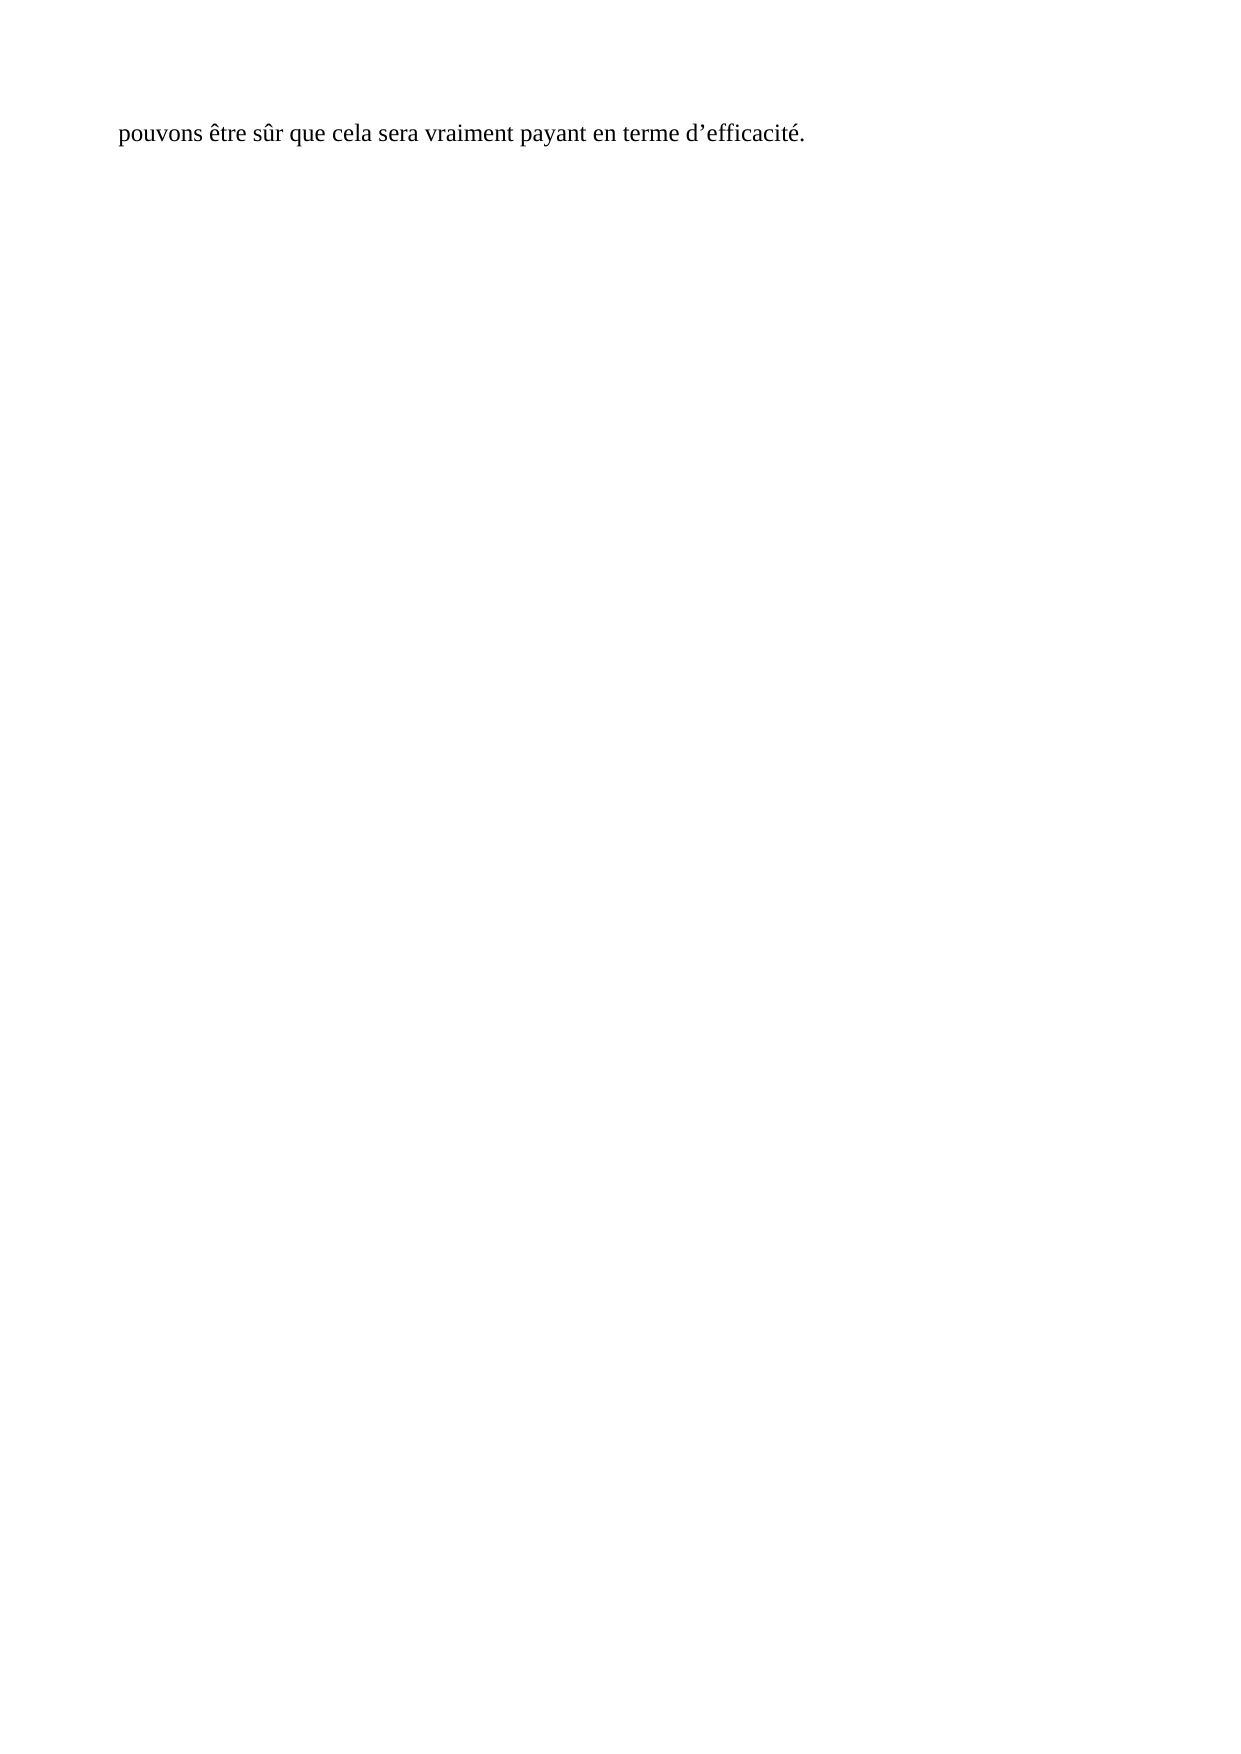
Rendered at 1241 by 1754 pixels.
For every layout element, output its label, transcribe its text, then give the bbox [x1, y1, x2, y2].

text pouvons être sûr que cela sera vraiment payant en terme d’efficacité. [118, 118, 1122, 147]
